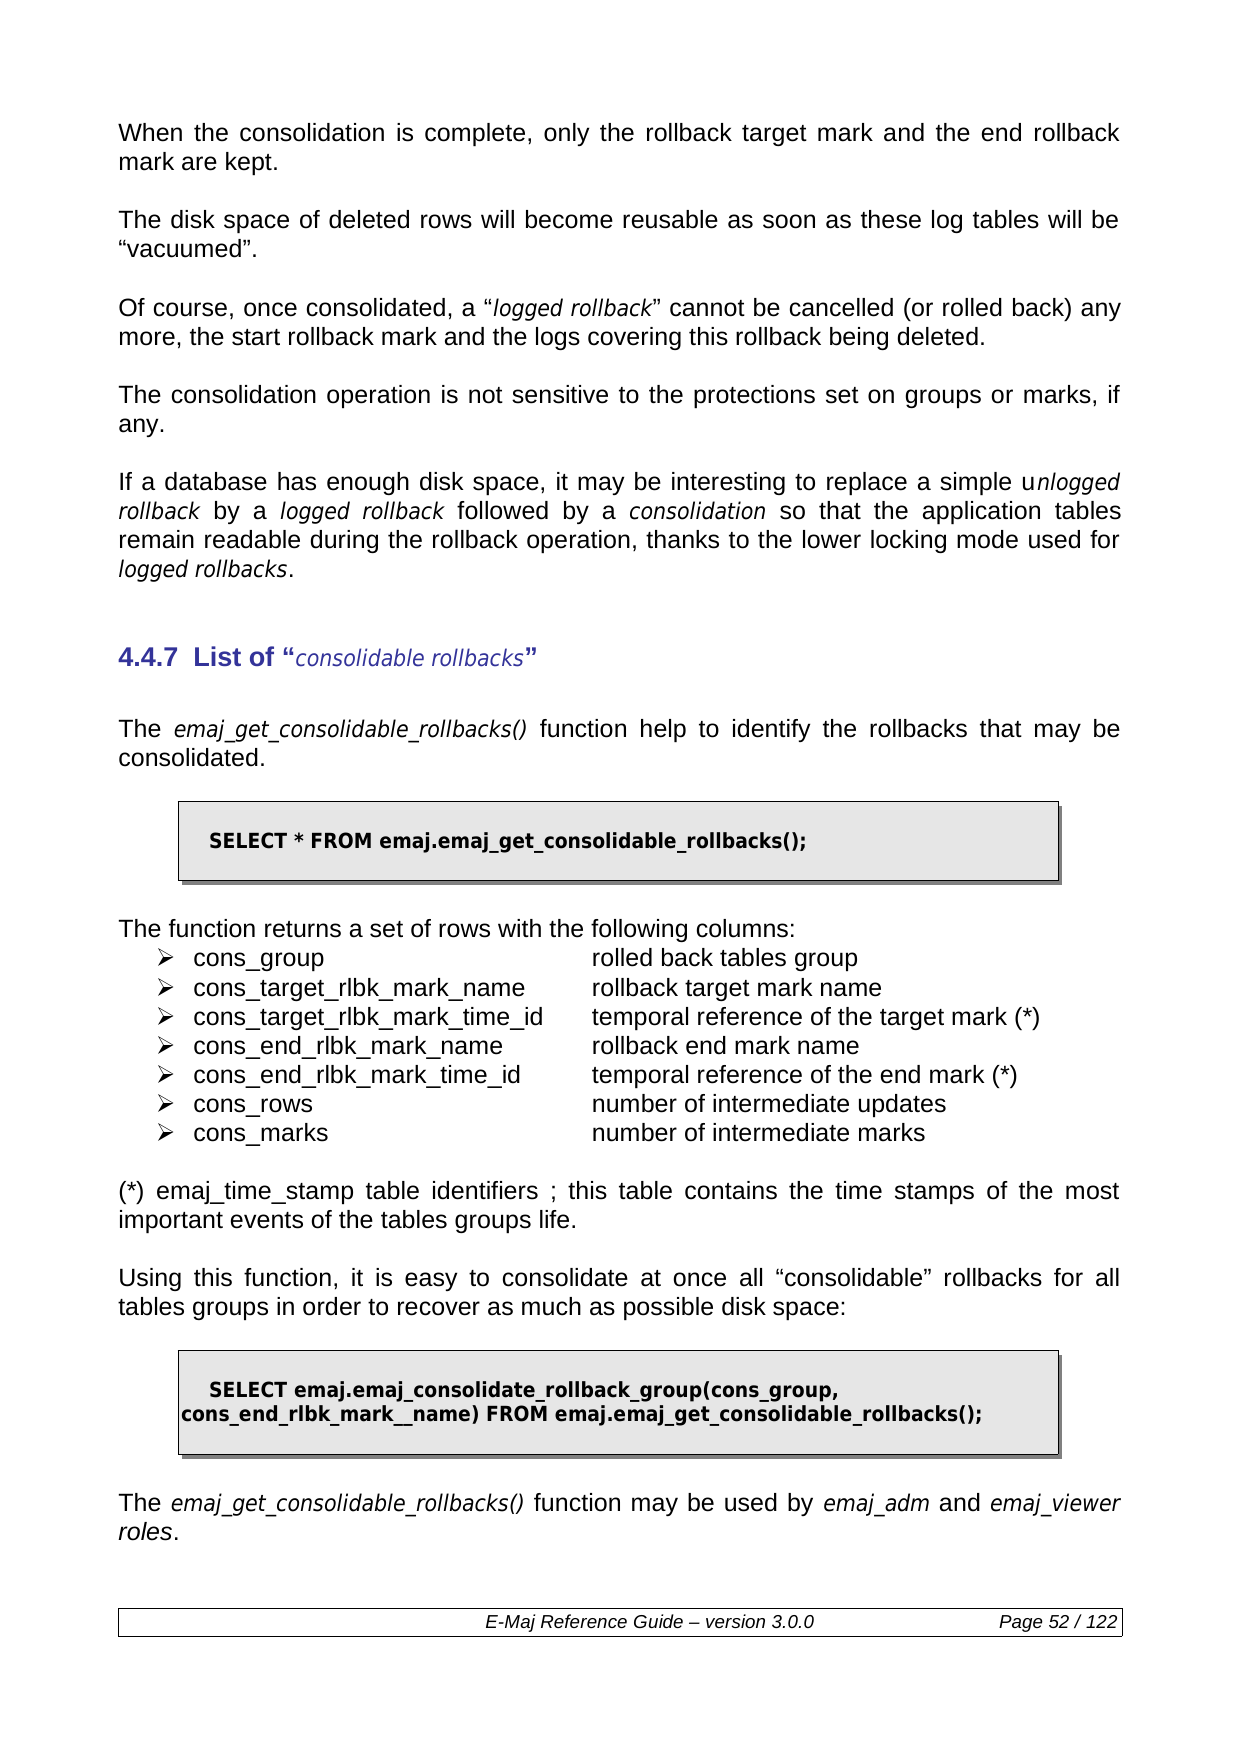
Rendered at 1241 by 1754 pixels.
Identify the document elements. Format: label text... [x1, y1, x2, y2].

text SELECT * FROM emaj.emaj_get_consolidable_rollbacks(); [179, 826, 1058, 850]
list cons_group rolled back tables group [156, 943, 1122, 972]
text The emaj_get_consolidable_rollbacks() function may be used by emaj_adm and emaj_viewer roles. [118, 1488, 1122, 1546]
list cons_end_rlbk_mark_time_id temporal reference of the end mark (*) [156, 1059, 1122, 1089]
subtitle List of “consolidable rollbacks” [118, 641, 1122, 672]
text The consolidation operation is not sensitive to the protections set on groups or marks, if any. [118, 380, 1122, 438]
list cons_marks number of intermediate marks [156, 1118, 1122, 1147]
list cons_rows number of intermediate updates [156, 1089, 1122, 1118]
text The emaj_get_consolidable_rollbacks() function help to identify the rollbacks that may be consolidated. [118, 714, 1122, 772]
text Using this function, it is easy to consolidate at once all “consolidable” rollbacks for all tables groups in order to recover as much as possible disk space: [118, 1263, 1122, 1321]
list cons_end_rlbk_mark_name rollback end mark name [156, 1031, 1122, 1059]
text If a database has enough disk space, it may be interesting to replace a simple unlogged rollback by a logged rollback followed by a consolidation so that the application tables remain readable during the rollback operation, thanks to the lower locking mode used for logged rollbacks. [118, 467, 1122, 583]
text The function returns a set of rows with the following columns: [118, 914, 1122, 943]
text (*) emaj_time_stamp table identifiers ; this table contains the time stamps of the most important events of the tables groups life. [118, 1176, 1122, 1234]
text Of course, once consolidated, a “logged rollback” cannot be cancelled (or rolled back) any more, the start rollback mark and the logs covering this rollback being deleted. [118, 292, 1122, 351]
list cons_target_rlbk_mark_name rollback target mark name [156, 972, 1122, 1001]
text When the consolidation is complete, only the rollback target mark and the end rollback mark are kept. [118, 118, 1122, 176]
text The disk space of deleted rows will become reusable as soon as these log tables will be “vacuumed”. [118, 205, 1122, 263]
text SELECT emaj.emaj_consolidate_rollback_group(cons_group, cons_end_rlbk_mark__name) FROM emaj.emaj_get_consolidable_rollbacks(); [179, 1375, 1058, 1424]
list cons_target_rlbk_mark_time_id temporal reference of the target mark (*) [156, 1001, 1122, 1031]
